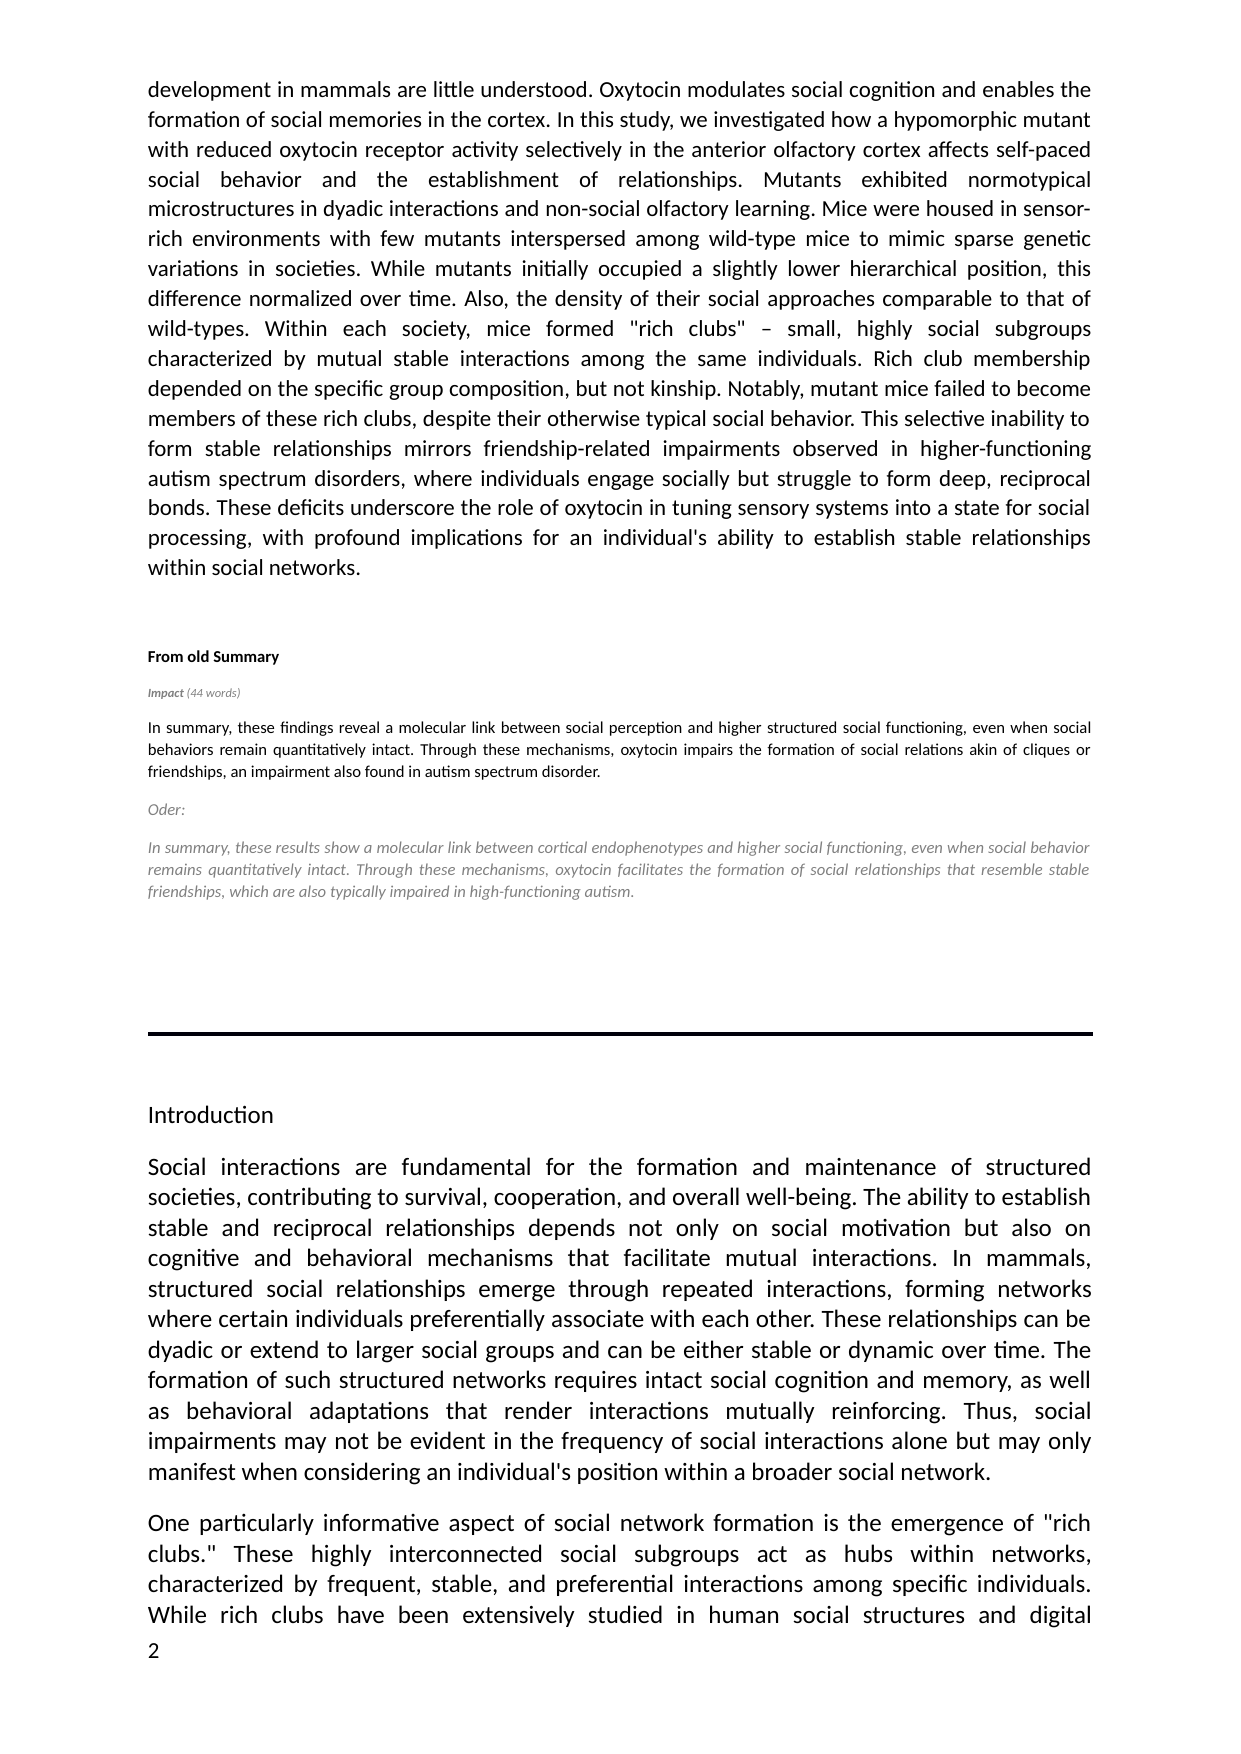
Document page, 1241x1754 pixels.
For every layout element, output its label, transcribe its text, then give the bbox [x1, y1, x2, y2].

text One particularly informative aspect of social network formation is the emergence of "rich clubs." These highly interconnected social subgroups act as hubs within networks, characterized by frequent, stable, and preferential interactions among specific individuals. While rich clubs have been extensively studied in human social structures and digital [148, 1507, 1093, 1629]
text In summary, these findings reveal a molecular link between social perception and higher structured social functioning, even when social behaviors remain quantitatively intact. Through these mechanisms, oxytocin impairs the formation of social relations akin of cliques or friendships, an impairment also found in autism spectrum disorder. [148, 718, 1093, 781]
text Oder: [148, 799, 1093, 820]
text Introduction [148, 1099, 1093, 1130]
text Social interactions are fundamental for the formation and maintenance of structured societies, contributing to survival, cooperation, and overall well-being. The ability to establish stable and reciprocal relationships depends not only on social motivation but also on cognitive and behavioral mechanisms that facilitate mutual interactions. In mammals, structured social relationships emerge through repeated interactions, forming networks where certain individuals preferentially associate with each other. These relationships can be dyadic or extend to larger social groups and can be either stable or dynamic over time. The formation of such structured networks requires intact social cognition and memory, as well as behavioral adaptations that render interactions mutually reinforcing. Thus, social impairments may not be evident in the frequency of social interactions alone but may only manifest when considering an individual's position within a broader social network. [148, 1151, 1093, 1487]
text Impact (44 words) [148, 685, 1093, 700]
text development in mammals are little understood. Oxytocin modulates social cognition and enables the formation of social memories in the cortex. In this study, we investigated how a hypomorphic mutant with reduced oxytocin receptor activity selectively in the anterior olfactory cortex affects self-paced social behavior and the establishment of relationships. Mutants exhibited normotypical microstructures in dyadic interactions and non-social olfactory learning. Mice were housed in sensor-rich environments with few mutants interspersed among wild-type mice to mimic sparse genetic variations in societies. While mutants initially occupied a slightly lower hierarchical position, this difference normalized over time. Also, the density of their social approaches comparable to that of wild-types. Within each society, mice formed "rich clubs" – small, highly social subgroups characterized by mutual stable interactions among the same individuals. Rich club membership depended on the specific group composition, but not kinship. Notably, mutant mice failed to become members of these rich clubs, despite their otherwise typical social behavior. This selective inability to form stable relationships mirrors friendship-related impairments observed in higher-functioning autism spectrum disorders, where individuals engage socially but struggle to form deep, reciprocal bonds. These deficits underscore the role of oxytocin in tuning sensory systems into a state for social processing, with profound implications for an individual's ability to establish stable relationships within social networks. [148, 75, 1093, 581]
text In summary, these results show a molecular link between cortical endophenotypes and higher social functioning, even when social behavior remains quantitatively intact. Through these mechanisms, oxytocin facilitates the formation of social relationships that resemble stable friendships, which are also typically impaired in high-functioning autism. [148, 838, 1093, 901]
text From old Summary [148, 646, 1093, 667]
